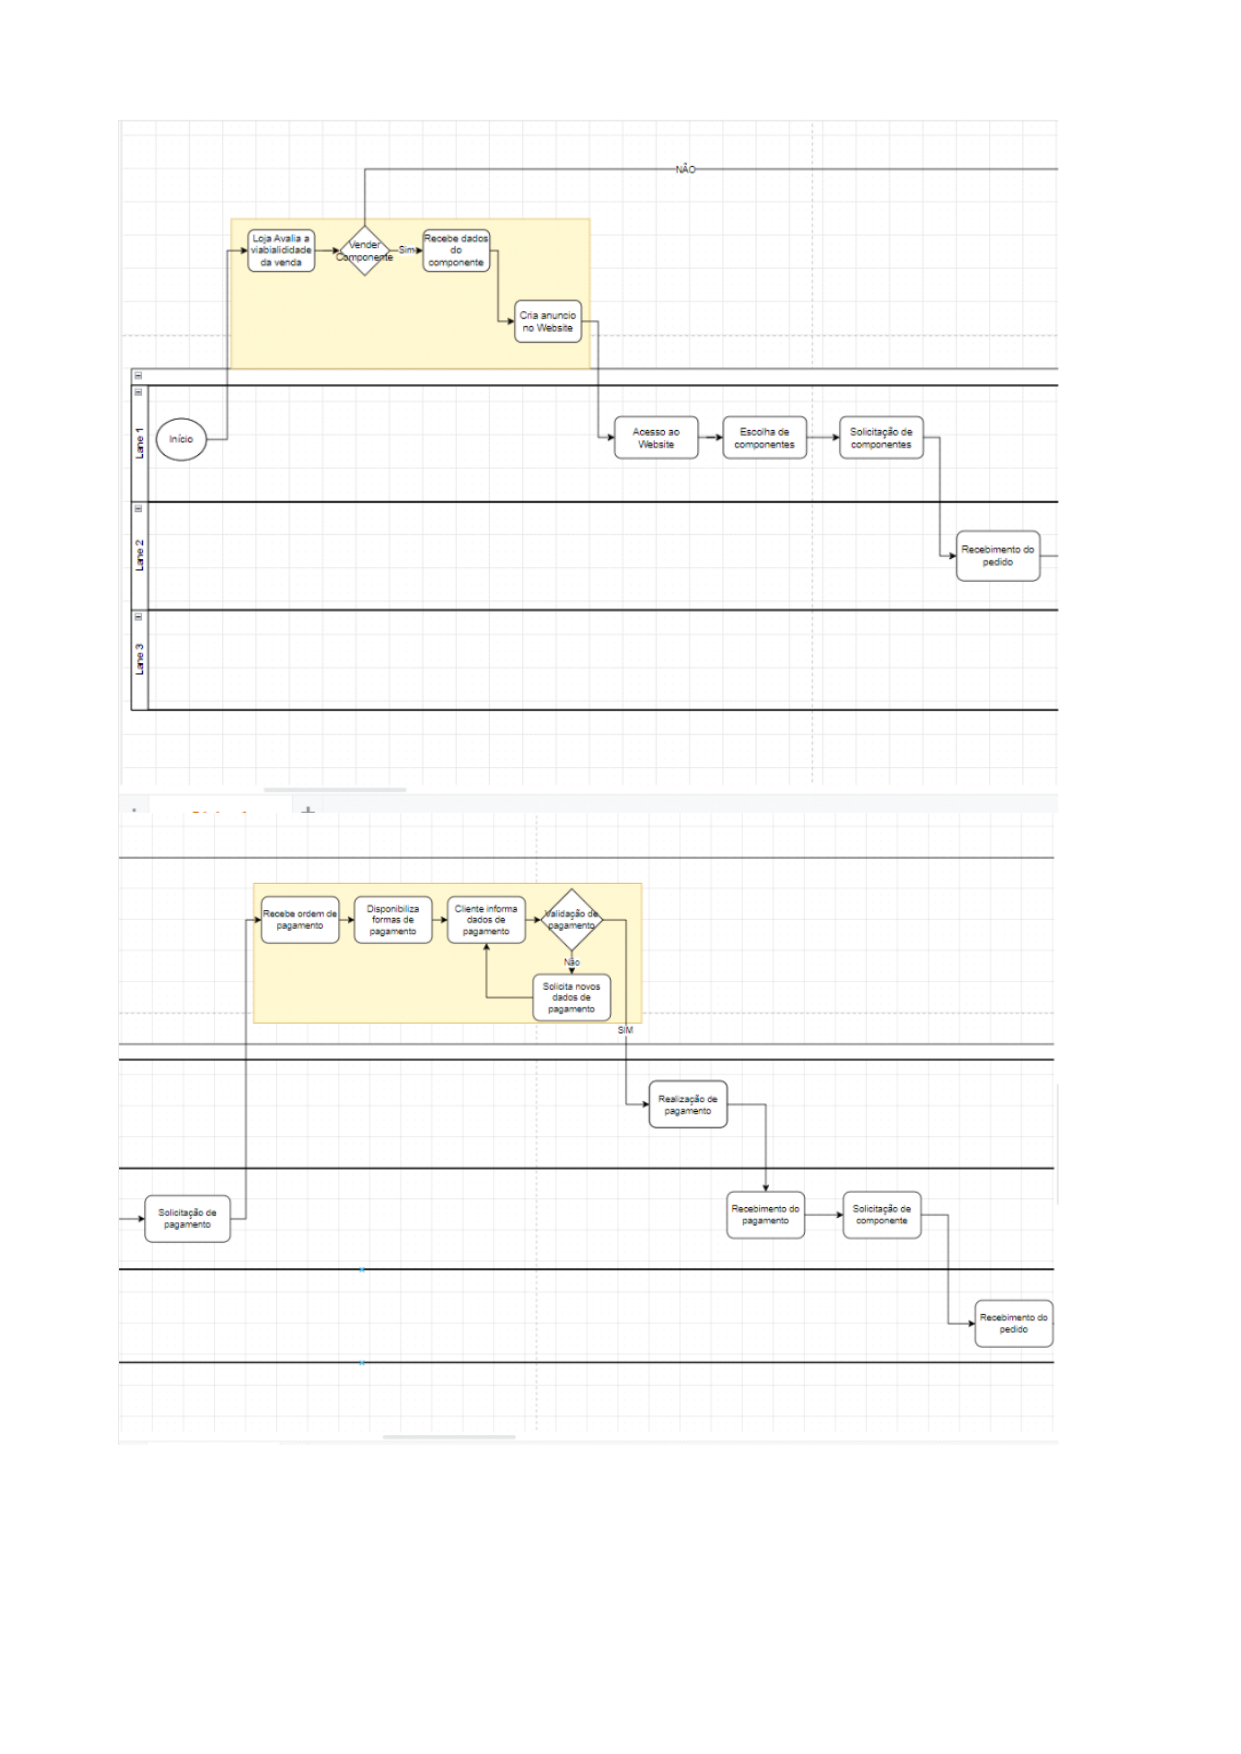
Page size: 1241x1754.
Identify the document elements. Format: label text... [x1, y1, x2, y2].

text Nível 4 [1059, 118, 1122, 1445]
